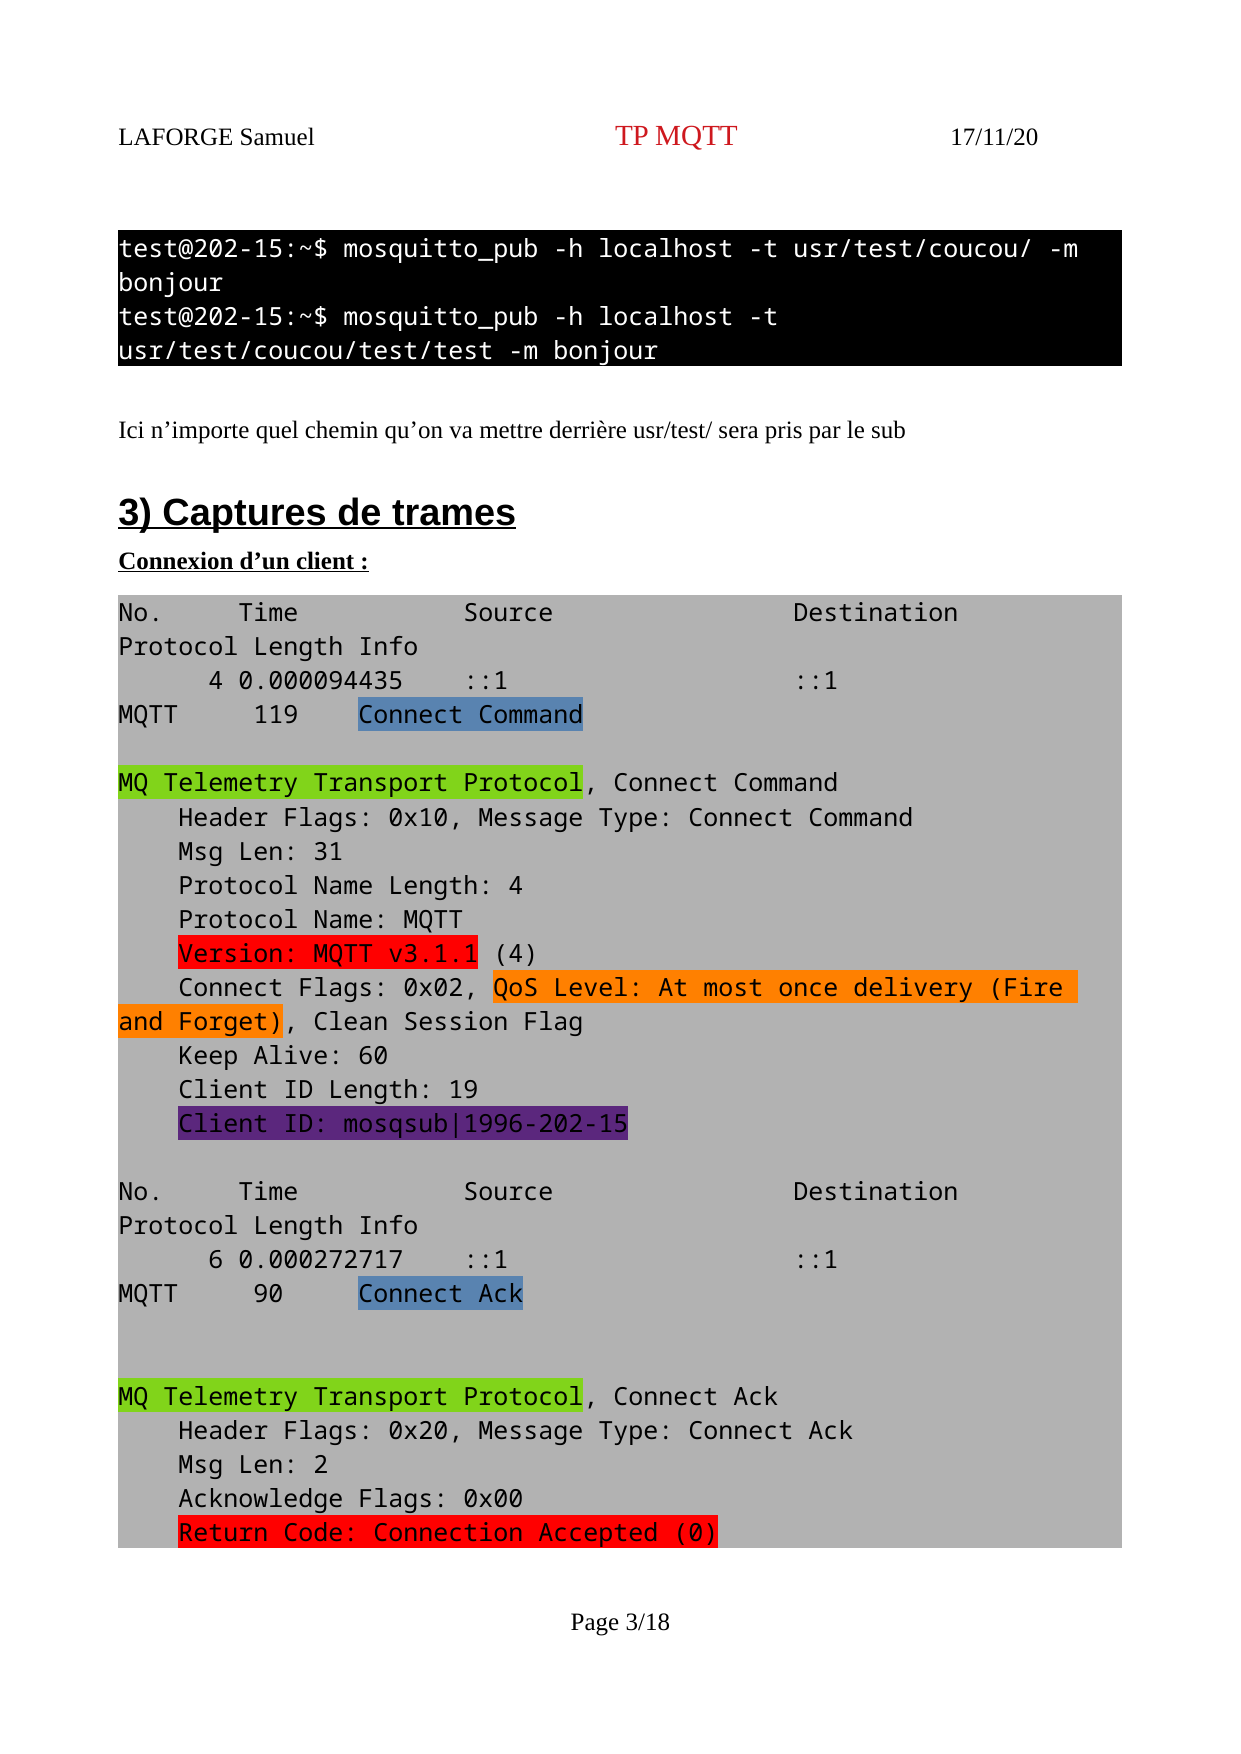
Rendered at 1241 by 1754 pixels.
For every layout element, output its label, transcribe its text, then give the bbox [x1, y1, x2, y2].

text Connect Flags: 0x02, QoS Level: At most once delivery (Fire and Forget), Clean Session Flag [118, 969, 1122, 1038]
text Msg Len: 31 [118, 833, 1122, 867]
text Client ID Length: 19 [118, 1072, 1122, 1106]
text Keep Alive: 60 [118, 1038, 1122, 1072]
subtitle 3) Captures de trames [118, 489, 1122, 533]
text MQ Telemetry Transport Protocol, Connect Ack [118, 1378, 1122, 1412]
text No. Time Source Destination Protocol Length Info [118, 1174, 1122, 1242]
text Protocol Name Length: 4 [118, 867, 1122, 901]
text Ici n’importe quel chemin qu’on va mettre derrière usr/test/ sera pris par le sub [118, 416, 1122, 444]
text Header Flags: 0x10, Message Type: Connect Command [118, 799, 1122, 833]
text Acknowledge Flags: 0x00 [118, 1480, 1122, 1514]
text No. Time Source Destination Protocol Length Info [118, 595, 1122, 663]
text Msg Len: 2 [118, 1446, 1122, 1480]
text Header Flags: 0x20, Message Type: Connect Ack [118, 1412, 1122, 1446]
text MQ Telemetry Transport Protocol, Connect Command [118, 765, 1122, 799]
text 4 0.000094435 ::1 ::1 MQTT 119 Connect Command [118, 663, 1122, 731]
text Version: MQTT v3.1.1 (4) [118, 935, 1122, 969]
text Protocol Name: MQTT [118, 901, 1122, 935]
text Client ID: mosqsub|1996-202-15 [118, 1106, 1122, 1140]
text Connexion d’un client : [118, 546, 1122, 574]
text test@202-15:~$ mosquitto_pub -h localhost -t usr/test/coucou/test/test -m bonjour [118, 298, 1122, 366]
text 6 0.000272717 ::1 ::1 MQTT 90 Connect Ack [118, 1242, 1122, 1310]
text test@202-15:~$ mosquitto_pub -h localhost -t usr/test/coucou/ -m bonjour [118, 230, 1122, 298]
text Return Code: Connection Accepted (0) [118, 1514, 1122, 1548]
